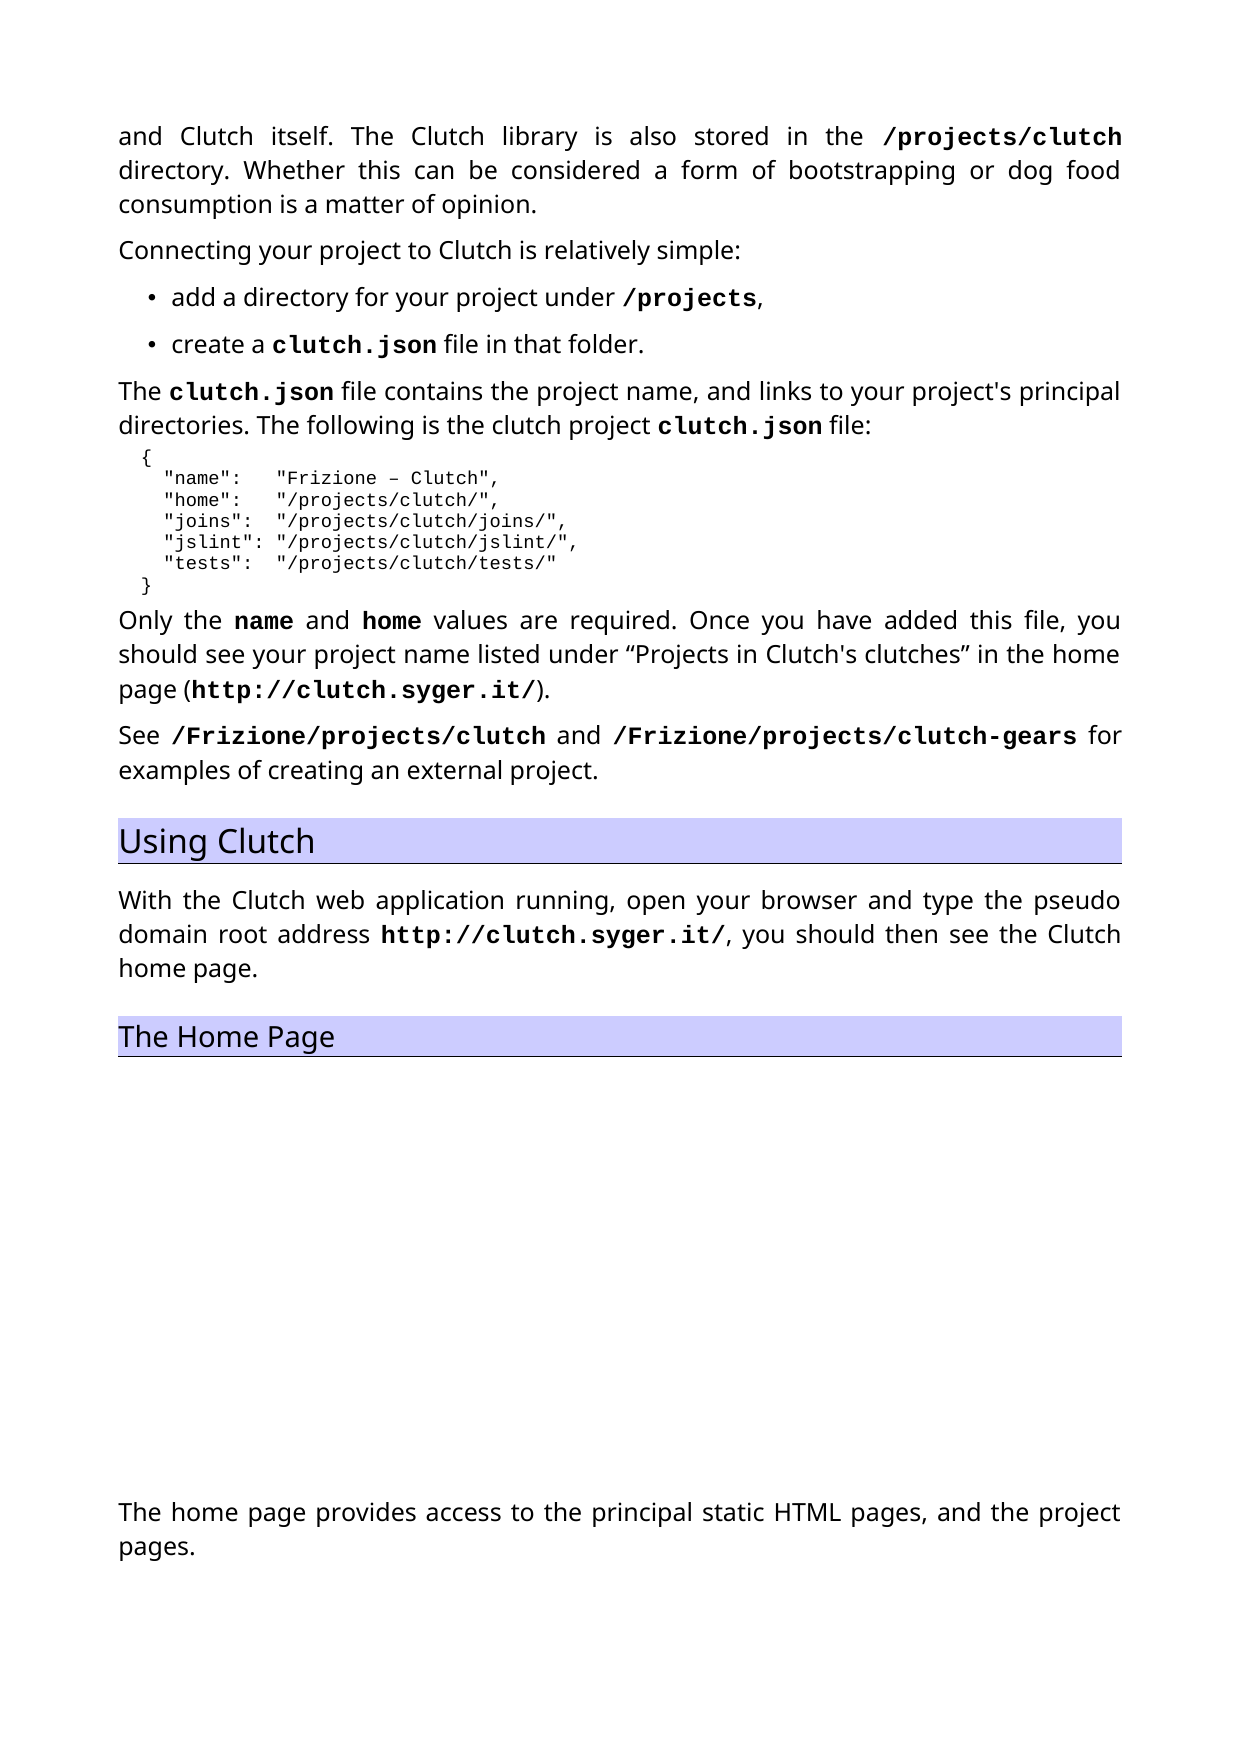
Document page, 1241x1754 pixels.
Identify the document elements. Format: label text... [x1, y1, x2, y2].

text With the Clutch web application running, open your browser and type the pseudo domain root address http://clutch.syger.it/, you should then see the Clutch home page. [118, 883, 1122, 985]
text Only the name and home values are required. Once you have added this file, you should see your project name listed under “Projects in Clutch's clutches” in the home page (http://clutch.syger.it/). [118, 603, 1122, 706]
list create a clutch.json file in that folder. [148, 326, 1122, 361]
text The clutch.json file contains the project name, and links to your project's principal directories. The following is the clutch project clutch.json file: [118, 373, 1122, 442]
list add a directory for your project under /projects, [148, 279, 1122, 314]
text and Clutch itself. The Clutch library is also stored in the /projects/clutch directory. Whether this can be considered a form of bootstrapping or dog food consumption is a matter of opinion. [118, 118, 1122, 221]
text See /Frizione/projects/clutch and /Frizione/projects/clutch-gears for examples of creating an external project. [118, 718, 1122, 786]
subtitle The Home Page [118, 1016, 1122, 1056]
subtitle Using Clutch [118, 818, 1122, 863]
text The home page provides access to the principal static HTML pages, and the project pages. [118, 1494, 1122, 1562]
text { "name": "Frizione – Clutch", "home": "/projects/clutch/", "joins": "/projects/clutch/joins/", "jslint": "/projects/clutch/jslint/", "tests": "/projects/clutch/tests/" } [118, 448, 1122, 597]
text Connecting your project to Clutch is relatively simple: [118, 233, 1122, 267]
